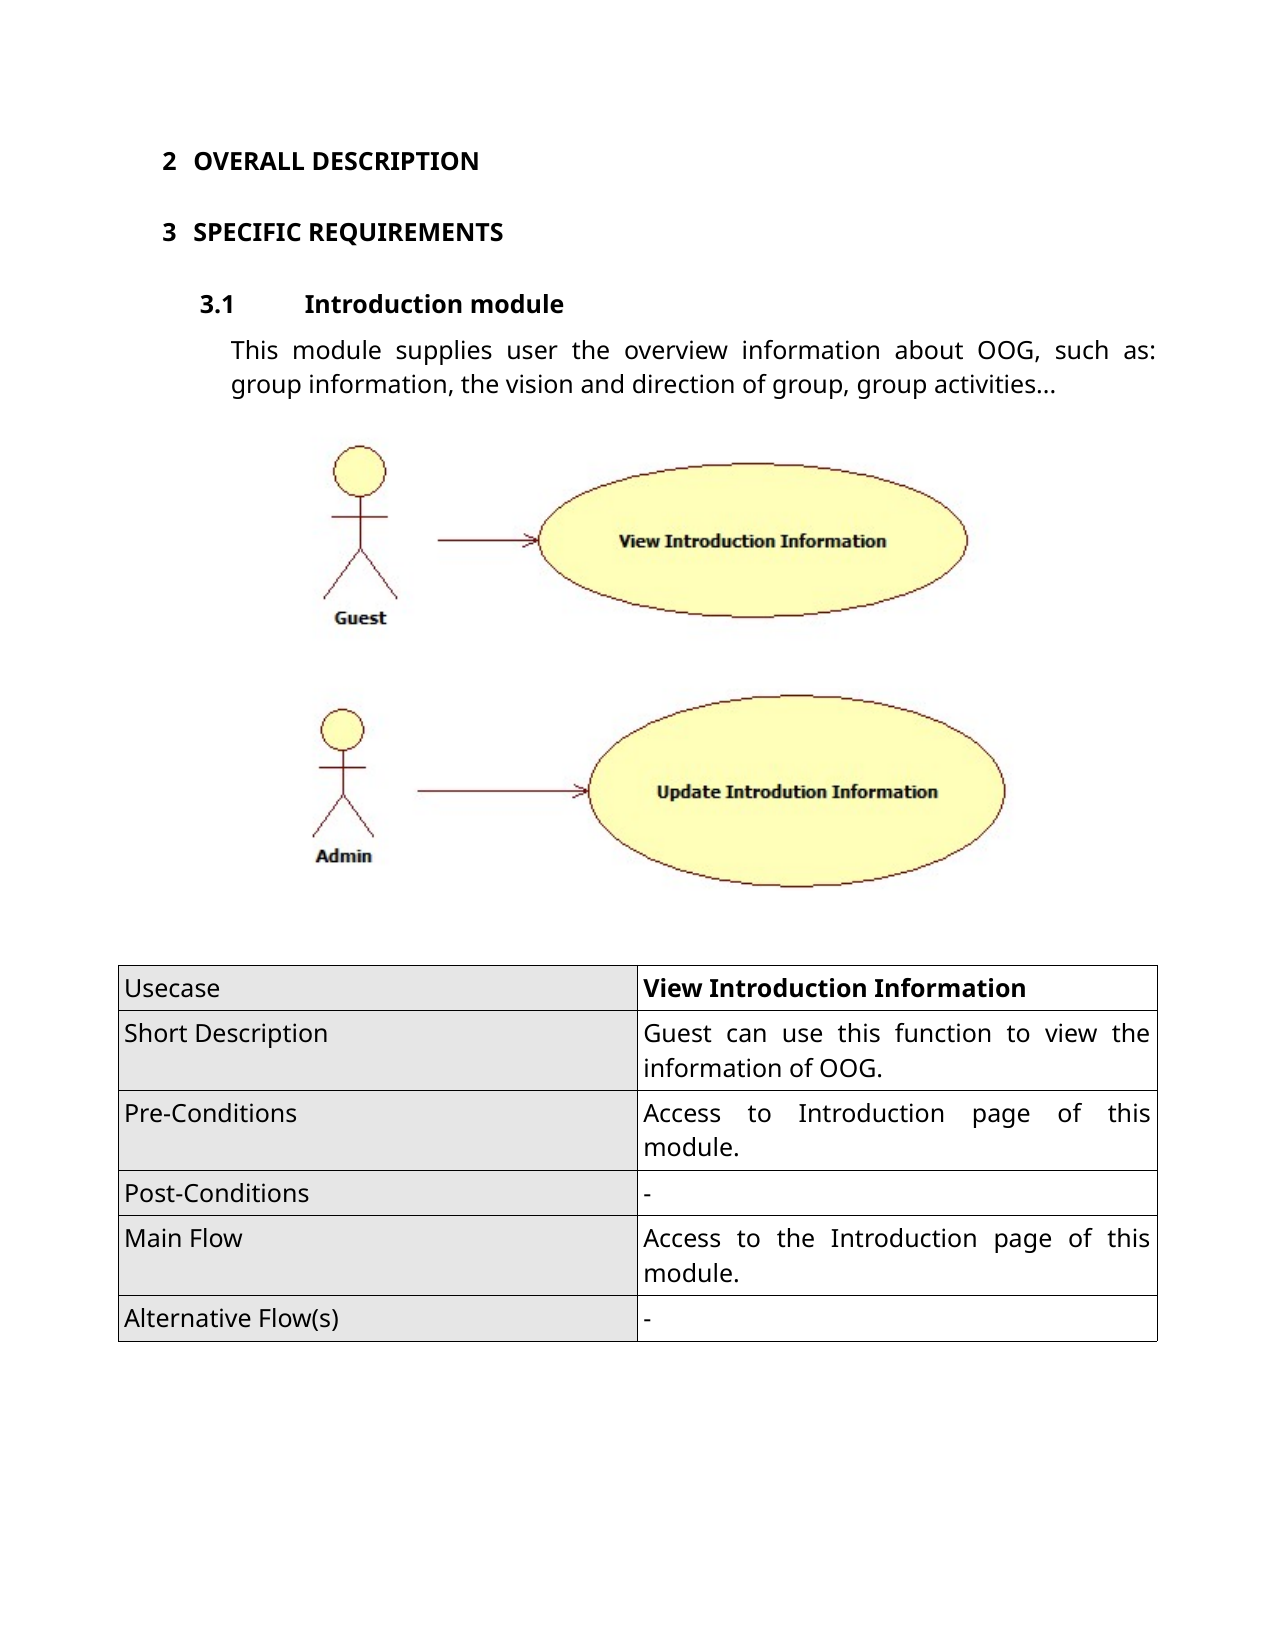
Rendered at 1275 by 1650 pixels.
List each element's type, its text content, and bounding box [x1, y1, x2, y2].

list This module supplies user the overview information about OOG, such as: group information, the vision and direction of group, group activities... [193, 333, 1157, 401]
table_cell Post-Conditions [119, 1171, 637, 1215]
table_cell Short Description [119, 1011, 637, 1090]
subtitle OVERALL DESCRIPTION [156, 143, 1157, 177]
table_cell Main Flow [119, 1216, 637, 1295]
table_cell Alternative Flow(s) [119, 1296, 637, 1341]
picture [238, 413, 1037, 919]
table_header View Introduction Information [638, 966, 1157, 1010]
table_header Usecase [119, 966, 637, 1010]
table_cell Access to Introduction page of this module. [638, 1091, 1157, 1170]
table_cell Pre-Conditions [119, 1091, 637, 1170]
table_cell - [638, 1296, 1157, 1341]
subtitle Introduction module [193, 286, 1157, 320]
subtitle SPECIFIC REQUIREMENTS [156, 215, 1157, 249]
table_cell Access to the Introduction page of this module. [638, 1216, 1157, 1295]
table_cell Guest can use this function to view the information of OOG. [638, 1011, 1157, 1090]
table_cell - [638, 1171, 1157, 1215]
